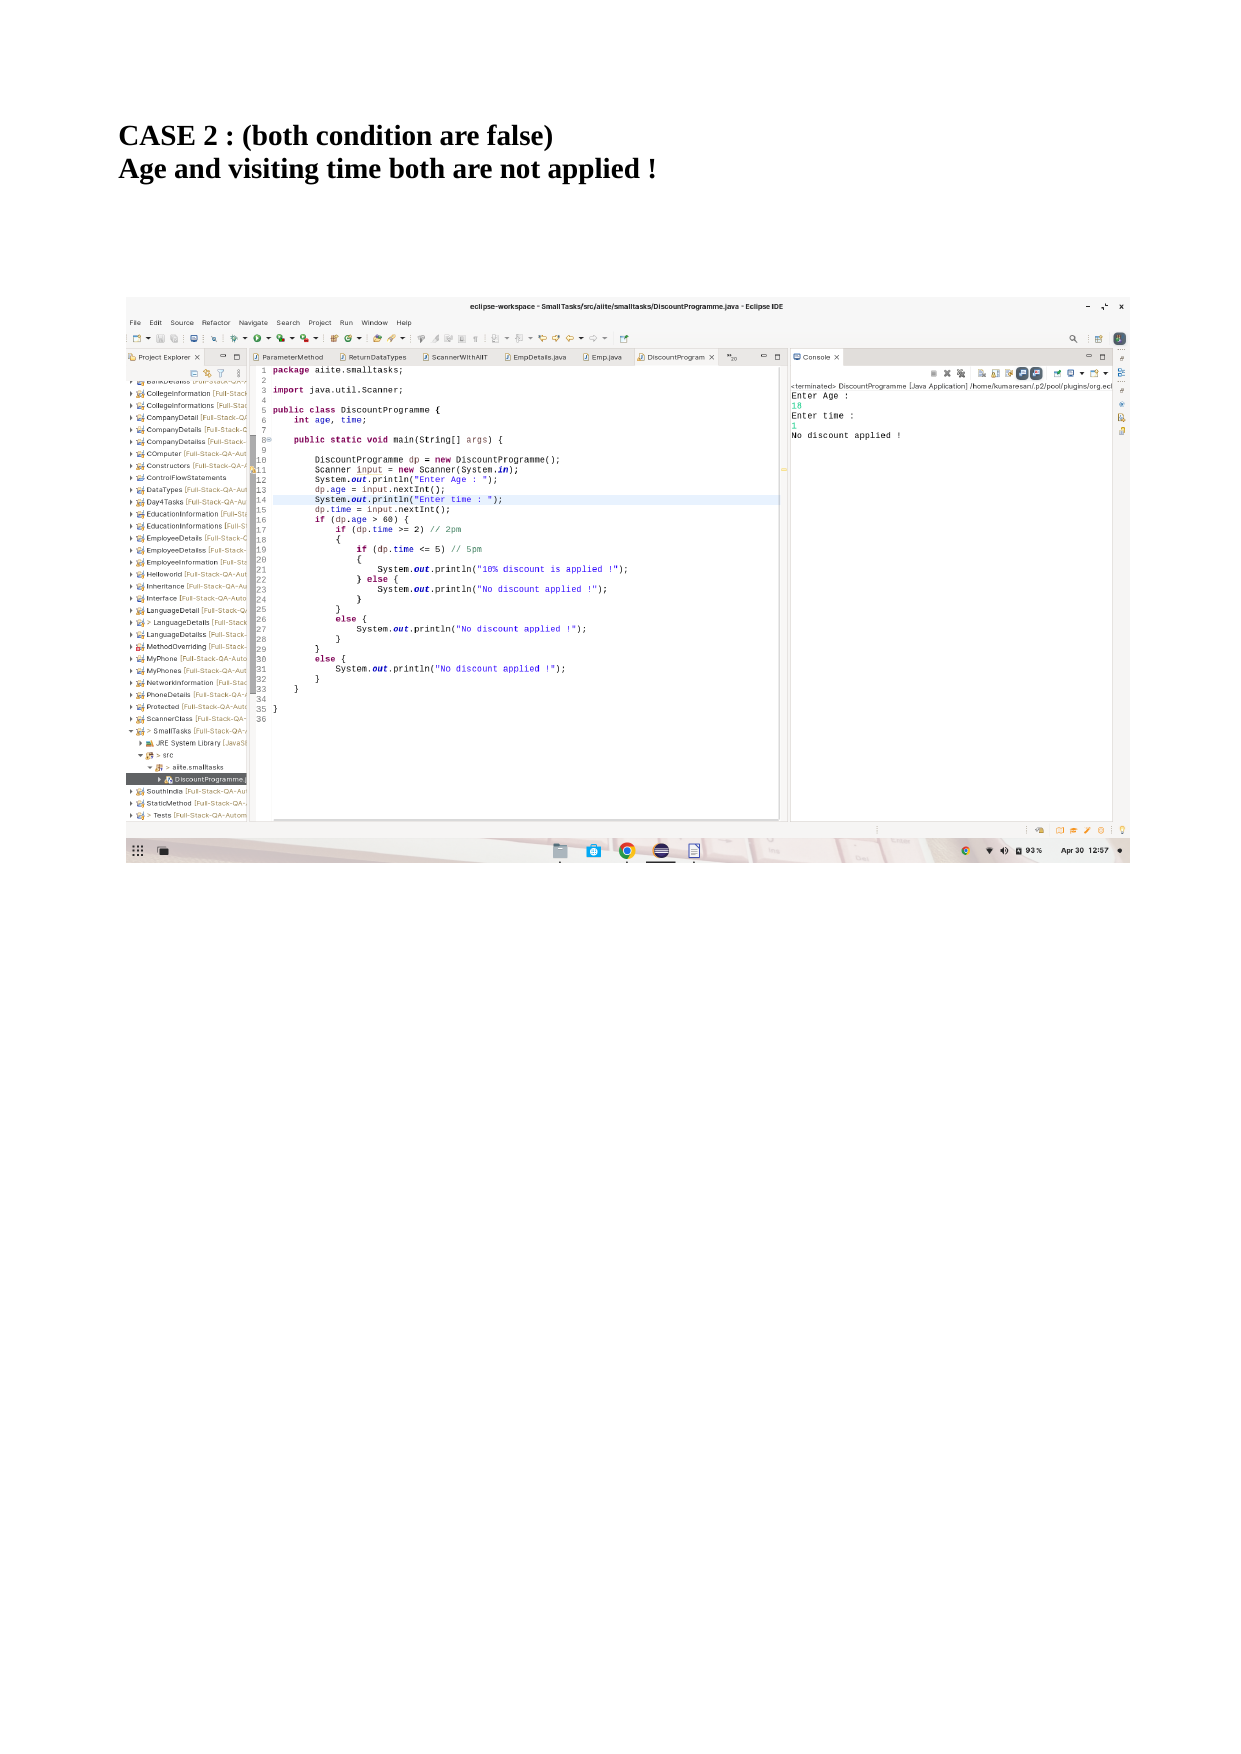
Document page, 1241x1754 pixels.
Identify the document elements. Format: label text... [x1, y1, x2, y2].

picture [126, 297, 1130, 863]
text CASE 2 : (both condition are false) Age and visiting time both are not applied ! [118, 118, 1122, 271]
